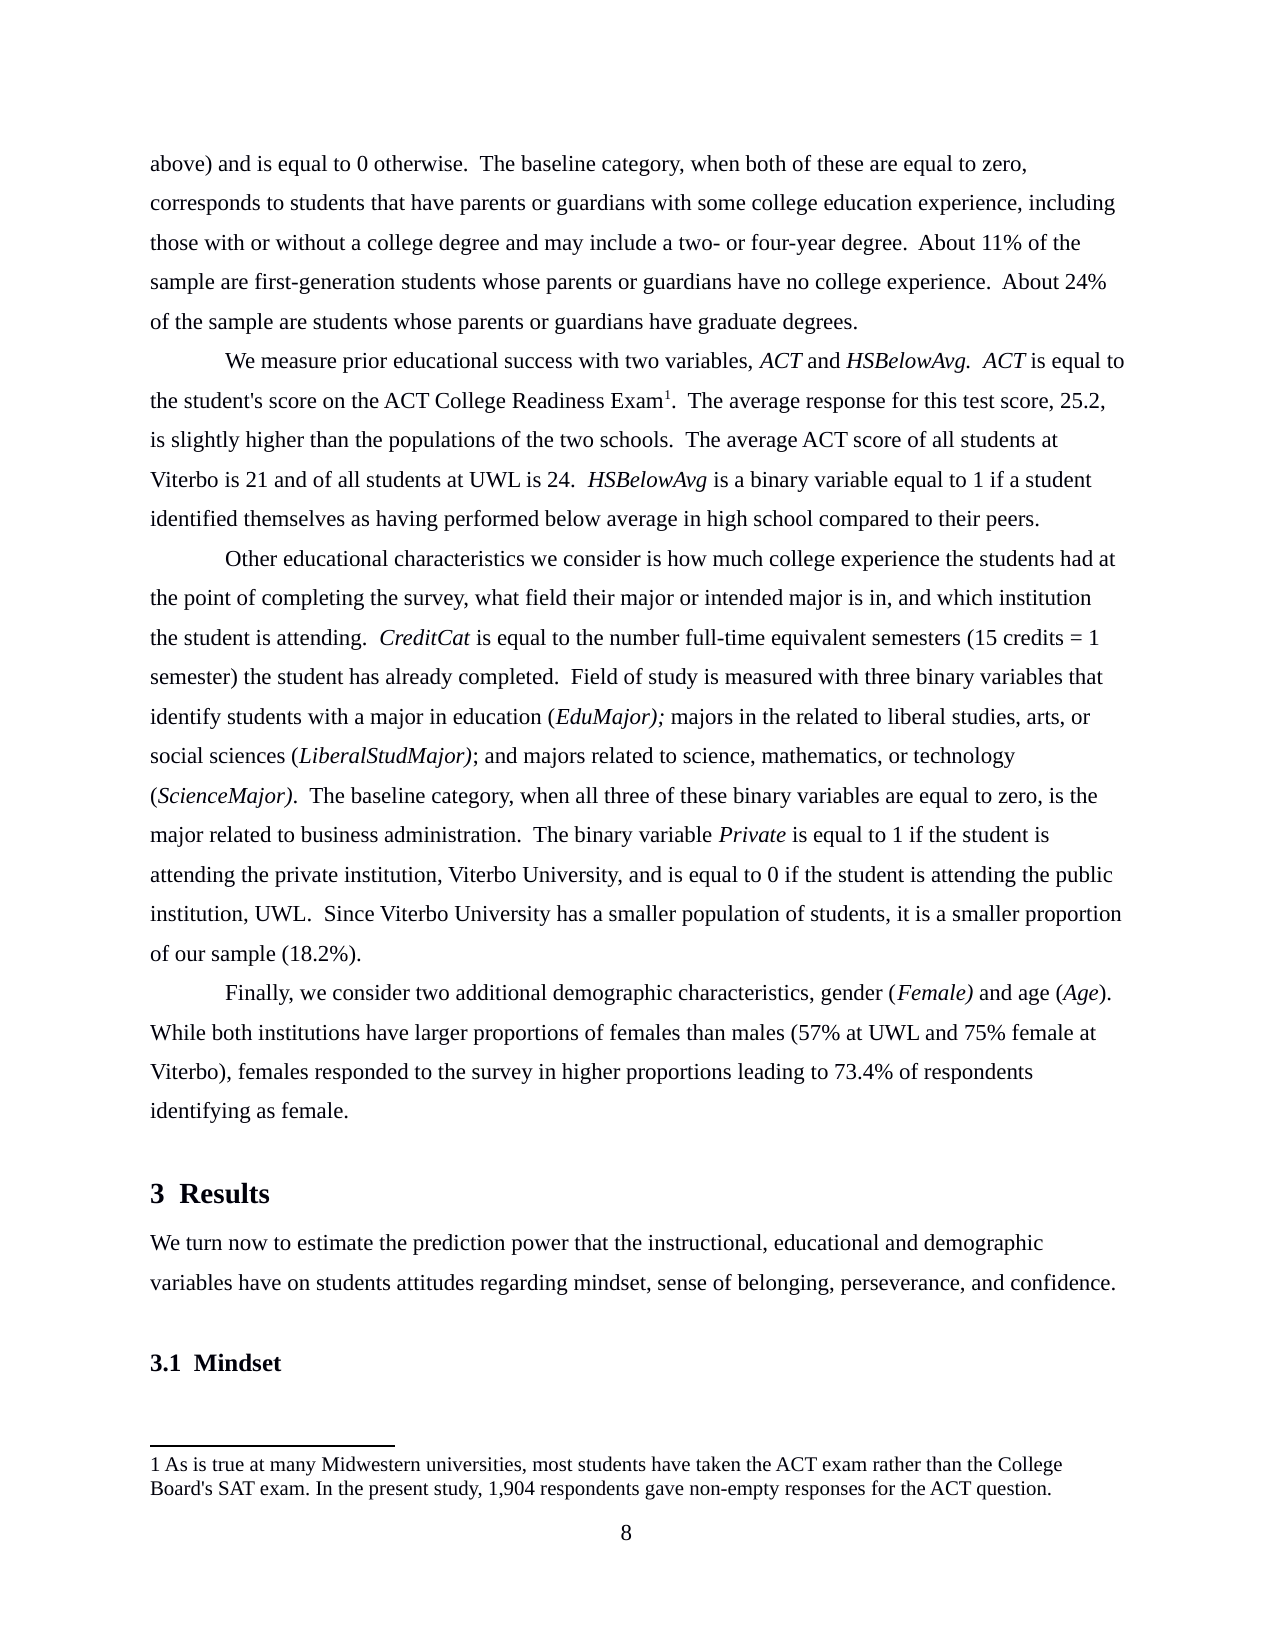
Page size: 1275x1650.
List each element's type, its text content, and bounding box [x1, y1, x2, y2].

text above) and is equal to 0 otherwise. The baseline category, when both of these are equal to zero, corresponds to students that have parents or guardians with some college education experience, including those with or without a college degree and may include a two- or four-year degree. About 11% of the sample are first-generation students whose parents or guardians have no college experience. About 24% of the sample are students whose parents or guardians have graduate degrees. [150, 150, 1125, 334]
text We turn now to estimate the prediction power that the instructional, educational and demographic variables have on students attitudes regarding mindset, sense of belonging, perseverance, and confidence. [150, 1229, 1125, 1295]
text Other educational characteristics we consider is how much college experience the students had at the point of completing the survey, what field their major or intended major is in, and which institution the student is attending. CreditCat is equal to the number full-time equivalent semesters (15 credits = 1 semester) the student has already completed. Field of study is measured with three binary variables that identify students with a major in education (EduMajor); majors in the related to liberal studies, arts, or social sciences (LiberalStudMajor); and majors related to science, mathematics, or technology (ScienceMajor). The baseline category, when all three of these binary variables are equal to zero, is the major related to business administration. The binary variable Private is equal to 1 if the student is attending the private institution, Viterbo University, and is equal to 0 if the student is attending the public institution, UWL. Since Viterbo University has a smaller population of students, it is a smaller proportion of our sample (18.2%). [150, 545, 1125, 966]
text 3 Results [150, 1176, 1125, 1210]
text 3.1 Mindset [150, 1348, 1125, 1376]
text As is true at many Midwestern universities, most students have taken the ACT exam rather than the College Board's SAT exam. In the present study, 1,904 respondents gave non-empty responses for the ACT question. [150, 1452, 1125, 1500]
text Finally, we consider two additional demographic characteristics, gender (Female) and age (Age). While both institutions have larger proportions of females than males (57% at UWL and 75% female at Viterbo), females responded to the survey in higher proportions leading to 73.4% of respondents identifying as female. [150, 979, 1125, 1124]
text We measure prior educational success with two variables, ACT and HSBelowAvg. ACT is equal to the student's score on the ACT College Readiness Exam. The average response for this test score, 25.2, is slightly higher than the populations of the two schools. The average ACT score of all students at Viterbo is 21 and of all students at UWL is 24. HSBelowAvg is a binary variable equal to 1 if a student identified themselves as having performed below average in high school compared to their peers. [150, 347, 1125, 532]
